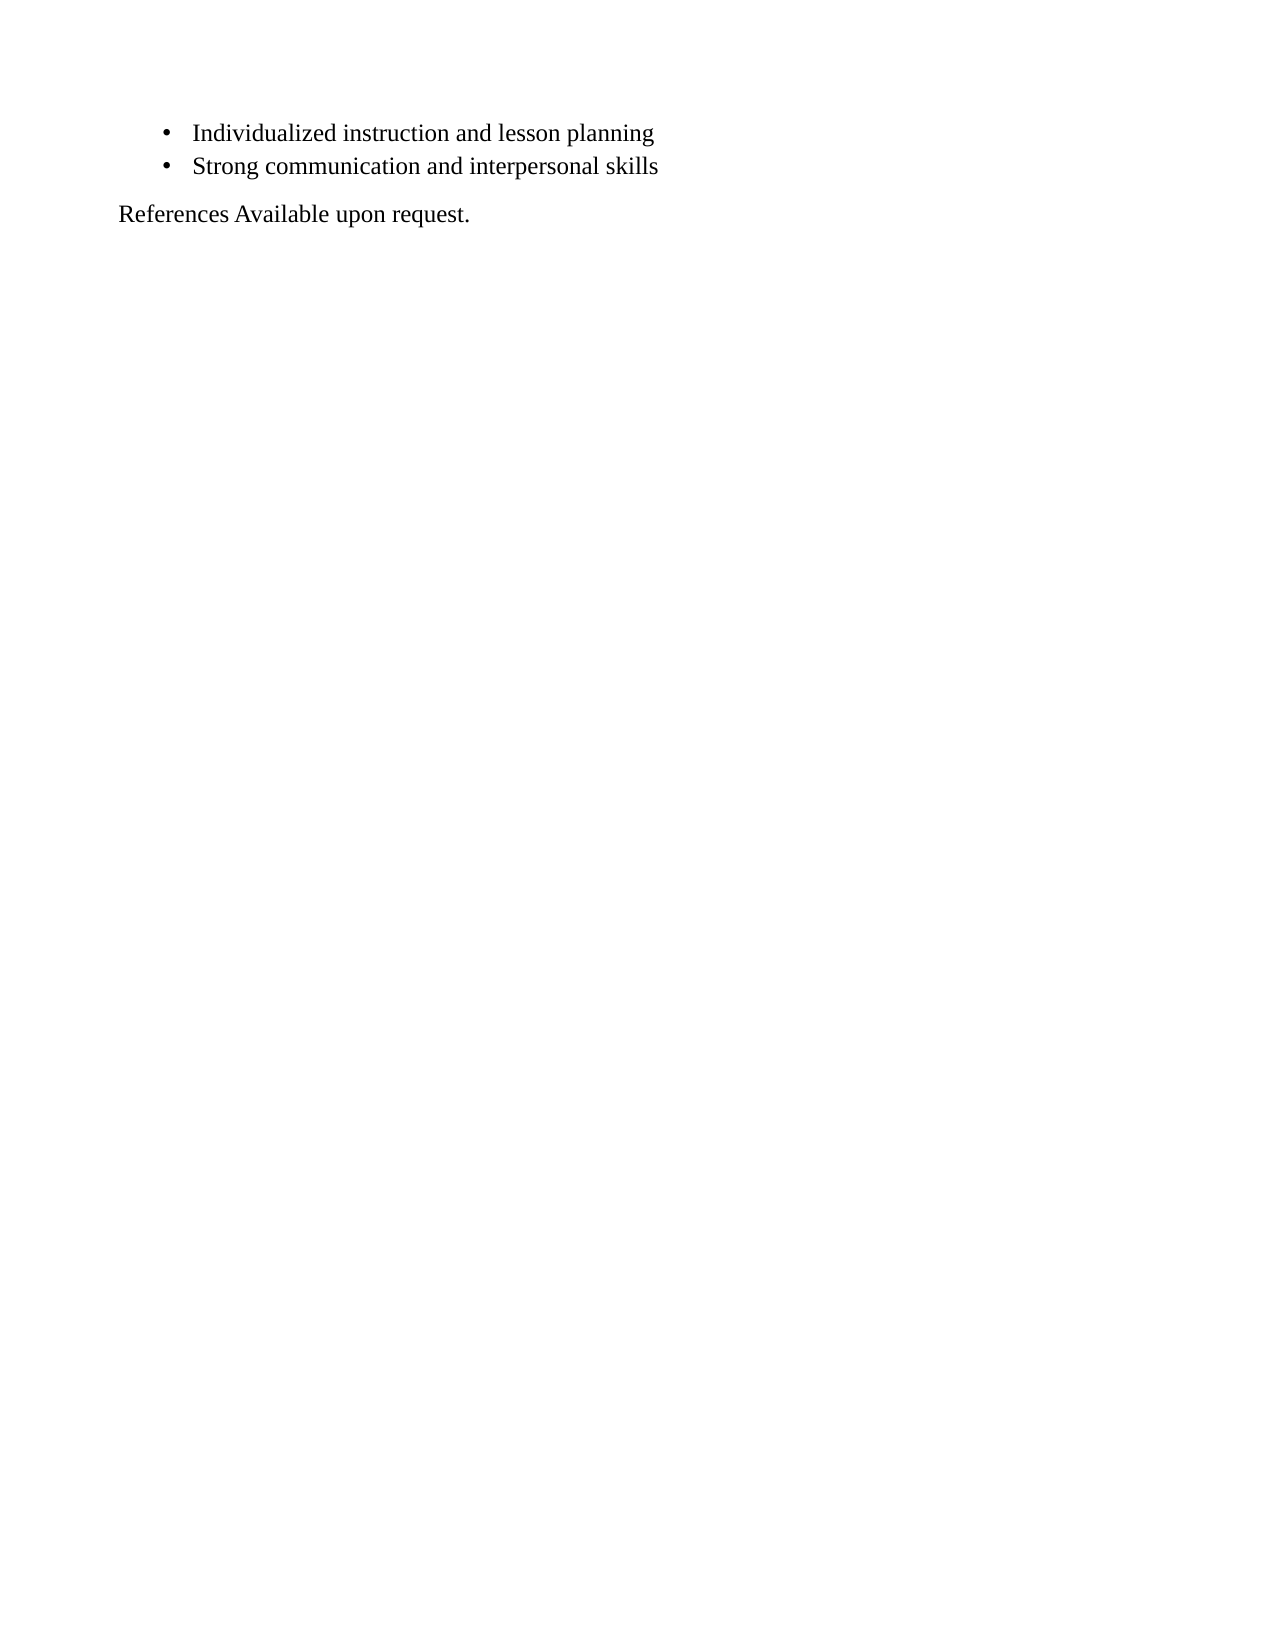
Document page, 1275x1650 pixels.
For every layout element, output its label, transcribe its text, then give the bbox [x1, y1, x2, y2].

list Strong communication and interpersonal skills [162, 151, 1157, 180]
text References Available upon request. [118, 199, 1157, 227]
list Individualized instruction and lesson planning [162, 118, 1157, 147]
